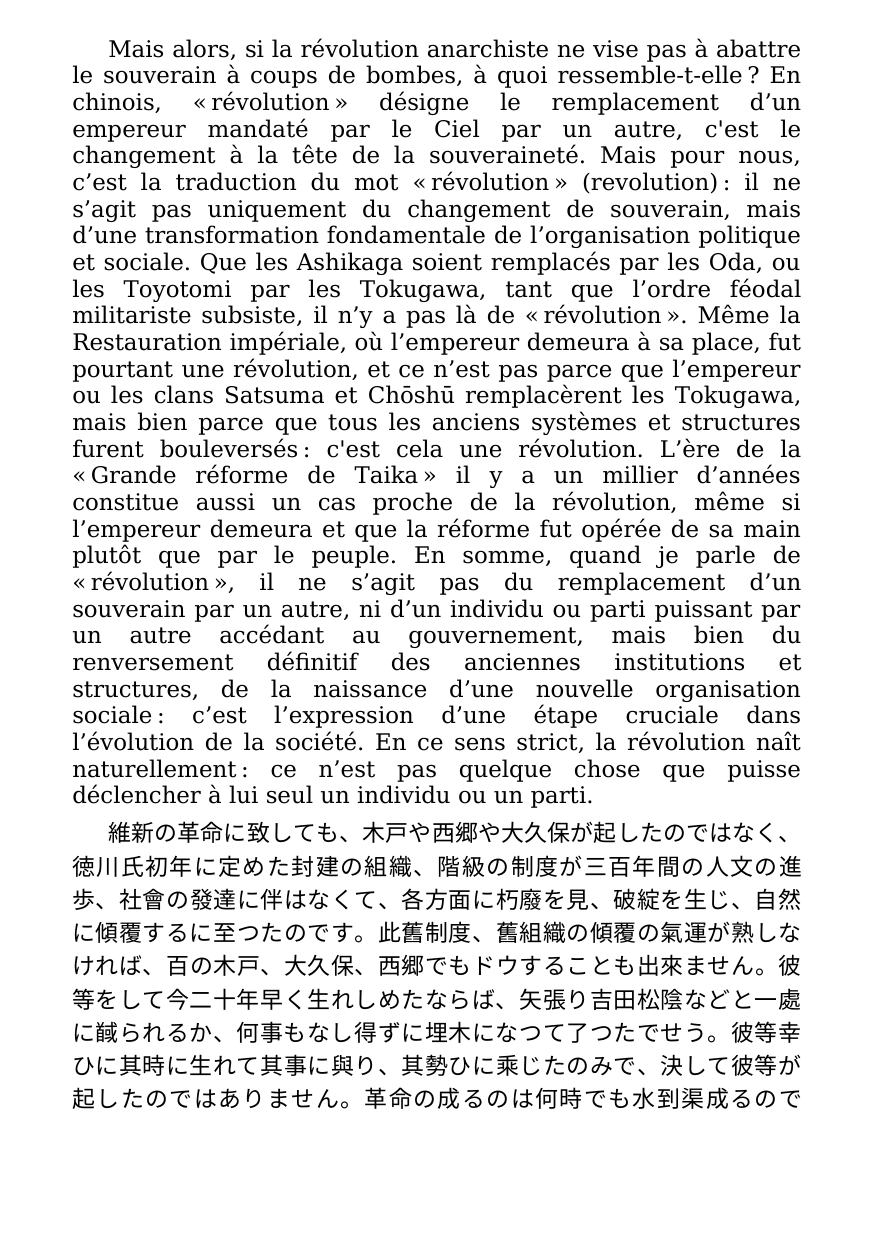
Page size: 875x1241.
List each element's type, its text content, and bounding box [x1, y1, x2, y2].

text 維新の革命に致しても、木戸や西郷や大久保が起したのではなく、徳川氏初年に定めた封建の組織、階級の制度が三百年間の人文の進歩、社會の發達に伴はなくて、各方面に朽廢を見、破綻を生じ、自然に傾覆するに至つたのです。此舊制度、舊組織の傾覆の氣運が熟しなければ、百の木戸、大久保、西郷でもドウすることも出來ません。彼等をして今二十年早く生れしめたならば、矢張り吉田松陰などと一處に馘られるか、何事もなし得ずに埋木になつて了つたでせう。彼等幸ひに其時に生れて其事に與り、其勢ひに乘じたのみで、決して彼等が起したのではありません。革命の成るのは何時でも水到渠成るので [72, 815, 802, 1114]
text Mais alors, si la révolution anarchiste ne vise pas à abattre le souverain à coups de bombes, à quoi ressemble-t-elle ? En chinois, « révolution » désigne le remplacement d’un empereur mandaté par le Ciel par un autre, c'est le changement à la tête de la souveraineté. Mais pour nous, c’est la traduction du mot « révolution » (revolution) : il ne s’agit pas uniquement du changement de souverain, mais d’une transformation fondamentale de l’organisation politique et sociale. Que les Ashikaga soient remplacés par les Oda, ou les Toyotomi par les Tokugawa, tant que l’ordre féodal militariste subsiste, il n’y a pas là de « révolution ». Même la Restauration impériale, où l’empereur demeura à sa place, fut pourtant une révolution, et ce n’est pas parce que l’empereur ou les clans Satsuma et Chōshū remplacèrent les Tokugawa, mais bien parce que tous les anciens systèmes et structures furent bouleversés : c'est cela une révolution. L’ère de la « Grande réforme de Taika » il y a un millier d’années constitue aussi un cas proche de la révolution, même si l’empereur demeura et que la réforme fut opérée de sa main plutôt que par le peuple. En somme, quand je parle de « révolution », il ne s’agit pas du remplacement d’un souverain par un autre, ni d’un individu ou parti puissant par un autre accédant au gouvernement, mais bien du renversement définitif des anciennes institutions et structures, de la naissance d’une nouvelle organisation sociale : c’est l’expression d’une étape cruciale dans l’évolution de la société. En ce sens strict, la révolution naît naturellement : ce n’est pas quelque chose que puisse déclencher à lui seul un individu ou un parti. [72, 36, 802, 809]
